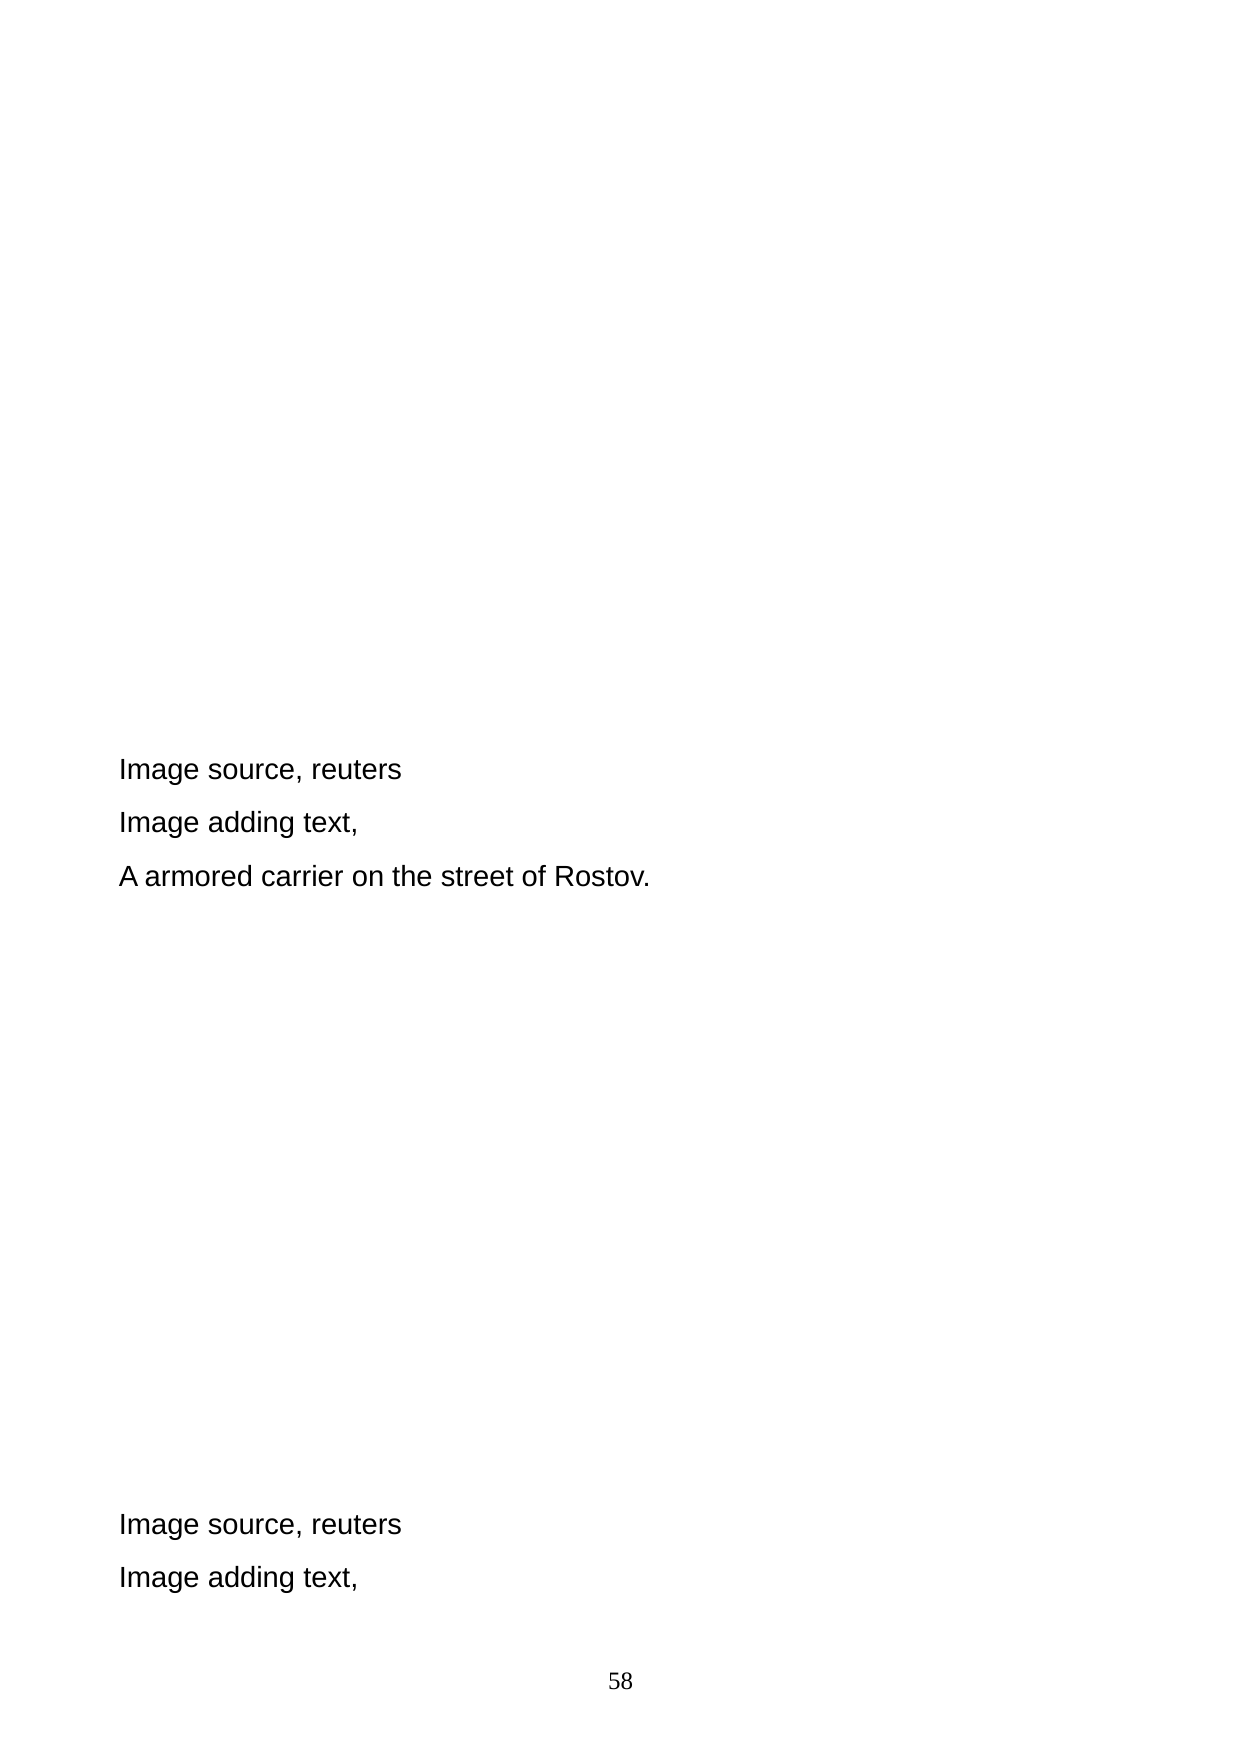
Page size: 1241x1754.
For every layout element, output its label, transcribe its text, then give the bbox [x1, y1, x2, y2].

text A armored carrier on the street of Rostov. [118, 859, 1122, 892]
text Image source, reuters [118, 912, 1122, 1541]
text Image adding text, [118, 1560, 1122, 1594]
text Image source, reuters [118, 118, 1122, 786]
text Image adding text, [118, 806, 1122, 839]
